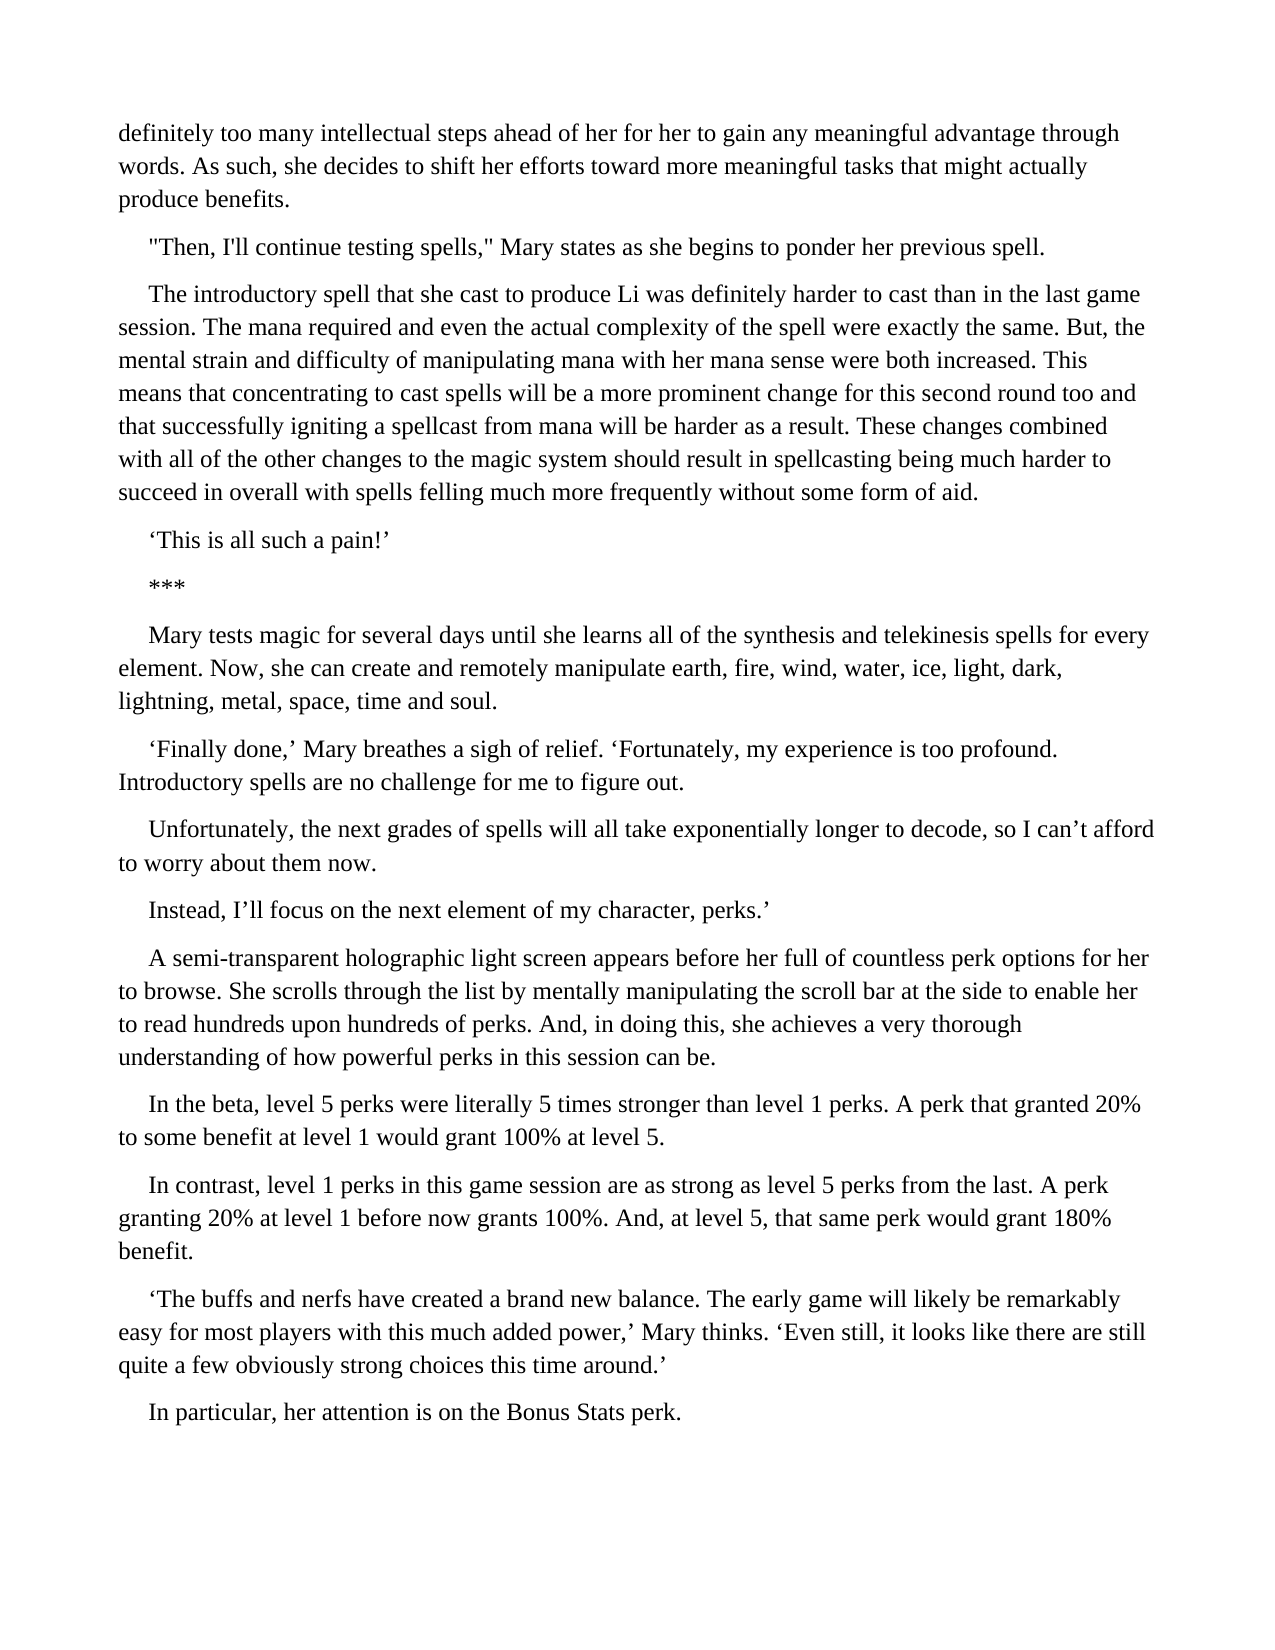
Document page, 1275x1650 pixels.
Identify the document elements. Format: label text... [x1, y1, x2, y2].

text The introductory spell that she cast to produce Li was definitely harder to cast than in the last game session. The mana required and even the actual complexity of the spell were exactly the same. But, the mental strain and difficulty of manipulating mana with her mana sense were both increased. This means that concentrating to cast spells will be a more prominent change for this second round too and that successfully igniting a spellcast from mana will be harder as a result. These changes combined with all of the other changes to the magic system should result in spellcasting being much harder to succeed in overall with spells felling much more frequently without some form of aid. [118, 279, 1157, 506]
text definitely too many intellectual steps ahead of her for her to gain any meaningful advantage through words. As such, she decides to shift her efforts toward more meaningful tasks that might actually produce benefits. [118, 118, 1157, 213]
text In the beta, level 5 perks were literally 5 times stronger than level 1 perks. A perk that granted 20% to some benefit at level 1 would grant 100% at level 5. [118, 1089, 1157, 1151]
text "Then, I'll continue testing spells," Mary states as she begins to ponder her previous spell. [118, 232, 1157, 261]
text In particular, her attention is on the Bonus Stats perk. [118, 1397, 1157, 1426]
text Mary tests magic for several days until she learns all of the synthesis and telekinesis spells for every element. Now, she can create and remotely manipulate earth, fire, wind, water, ice, light, dark, lightning, metal, space, time and soul. [118, 620, 1157, 715]
text *** [118, 573, 1157, 601]
text In contrast, level 1 perks in this game session are as strong as level 5 perks from the last. A perk granting 20% at level 1 before now grants 100%. And, at level 5, that same perk would grant 180% benefit. [118, 1170, 1157, 1265]
text ‘Finally done,’ Mary breathes a sigh of relief. ‘Fortunately, my experience is too profound. Introductory spells are no challenge for me to figure out. [118, 734, 1157, 796]
text ‘The buffs and nerfs have created a brand new balance. The early game will likely be remarkably easy for most players with this much added power,’ Mary thinks. ‘Even still, it looks like there are still quite a few obviously strong choices this time around.’ [118, 1284, 1157, 1378]
text ‘This is all such a pain!’ [118, 525, 1157, 554]
text A semi-transparent holographic light screen appears before her full of countless perk options for her to browse. She scrolls through the list by mentally manipulating the scroll bar at the side to enable her to read hundreds upon hundreds of perks. And, in doing this, she achieves a very thorough understanding of how powerful perks in this session can be. [118, 943, 1157, 1071]
text Instead, I’ll focus on the next element of my character, perks.’ [118, 895, 1157, 924]
text Unfortunately, the next grades of spells will all take exponentially longer to decode, so I can’t afford to worry about them now. [118, 814, 1157, 876]
